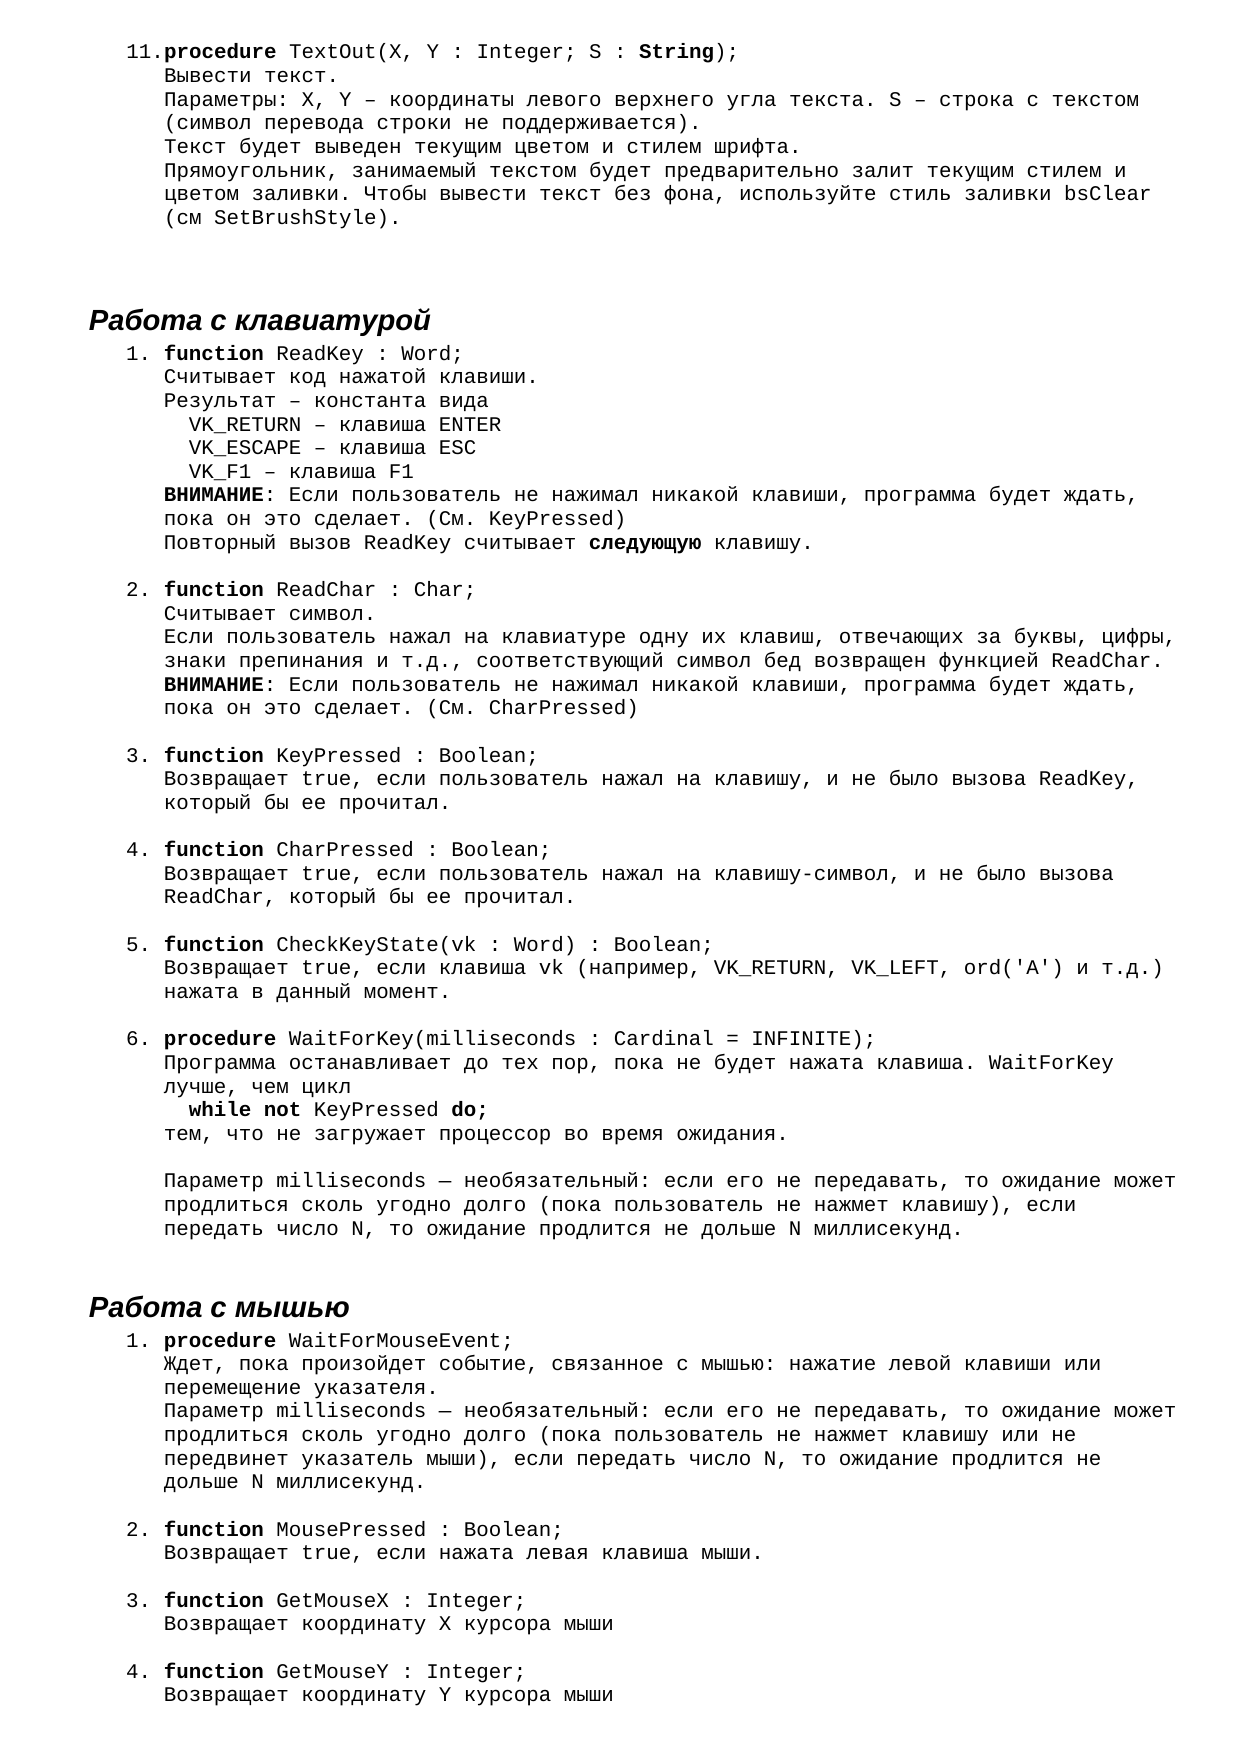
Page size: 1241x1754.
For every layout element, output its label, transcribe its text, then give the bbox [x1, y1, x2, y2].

list function KeyPressed : Boolean; Возвращает true, если пользователь нажал на клавишу, и не было вызова ReadKey, который бы ее прочитал. [126, 744, 1181, 839]
list function ReadKey : Word; Считывает код нажатой клавиши. Результат – константа вида VK_RETURN – клавиша ENTER VK_ESCAPE – клавиша ESC VK_F1 – клавиша F1 ВНИМАНИЕ: Если пользователь не нажимал никакой клавиши, программа будет ждать, пока он это сделает. (См. KeyPressed) Повторный вызов ReadKey считывает следующую клавишу. [126, 343, 1181, 579]
list function ReadChar : Char; Считывает символ. Если пользователь нажал на клавиатуре одну их клавиш, отвечающих за буквы, цифры, знаки препинания и т.д., соответствующий символ бед возвращен функцией ReadChar. ВНИМАНИЕ: Если пользователь не нажимал никакой клавиши, программа будет ждать, пока он это сделает. (См. CharPressed) [126, 579, 1181, 744]
list procedure WaitForKey(milliseconds : Cardinal = INFINITE); Программа останавливает до тех пор, пока не будет нажата клавиша. WaitForKey лучше, чем цикл while not KeyPressed do; тем, что не загружает процессор во время ожидания. Параметр milliseconds — необязательный: если его не передавать, то ожидание может продлиться сколь угодно долго (пока пользователь не нажмет клавишу), если передать число N, то ожидание продлится не дольше N миллисекунд. [126, 1028, 1181, 1265]
list function GetMouseX : Integer; Возвращает координату X курсора мыши [126, 1590, 1181, 1661]
list procedure TextOut(X, Y : Integer; S : String); Вывести текст. Параметры: X, Y – координаты левого верхнего угла текста. S – строка с текстом (символ перевода строки не поддерживается). Текст будет выведен текущим цветом и стилем шрифта. Прямоугольник, занимаемый текстом будет предварительно залит текущим стилем и цветом заливки. Чтобы вывести текст без фона, используйте стиль заливки bsClear (см SetBrushStyle). [126, 41, 1181, 231]
list function MousePressed : Boolean; Возвращает true, если нажата левая клавиша мыши. [126, 1519, 1181, 1590]
list function GetMouseY : Integer; Возвращает координату Y курсора мыши [126, 1661, 1181, 1708]
list function CheckKeyState(vk : Word) : Boolean; Возвращает true, если клавиша vk (например, VK_RETURN, VK_LEFT, ord('A') и т.д.) нажата в данный момент. [126, 934, 1181, 1028]
list function CharPressed : Boolean; Возвращает true, если пользователь нажал на клавишу-символ, и не было вызова ReadChar, который бы ее прочитал. [126, 839, 1181, 934]
subtitle Работа с мышью [89, 1290, 1181, 1323]
list procedure WaitForMouseEvent; Ждет, пока произойдет событие, связанное с мышью: нажатие левой клавиши или перемещение указателя. Параметр milliseconds — необязательный: если его не передавать, то ожидание может продлиться сколь угодно долго (пока пользователь не нажмет клавишу или не передвинет указатель мыши), если передать число N, то ожидание продлится не дольше N миллисекунд. [126, 1329, 1181, 1519]
subtitle Работа с клавиатурой [89, 303, 1181, 336]
